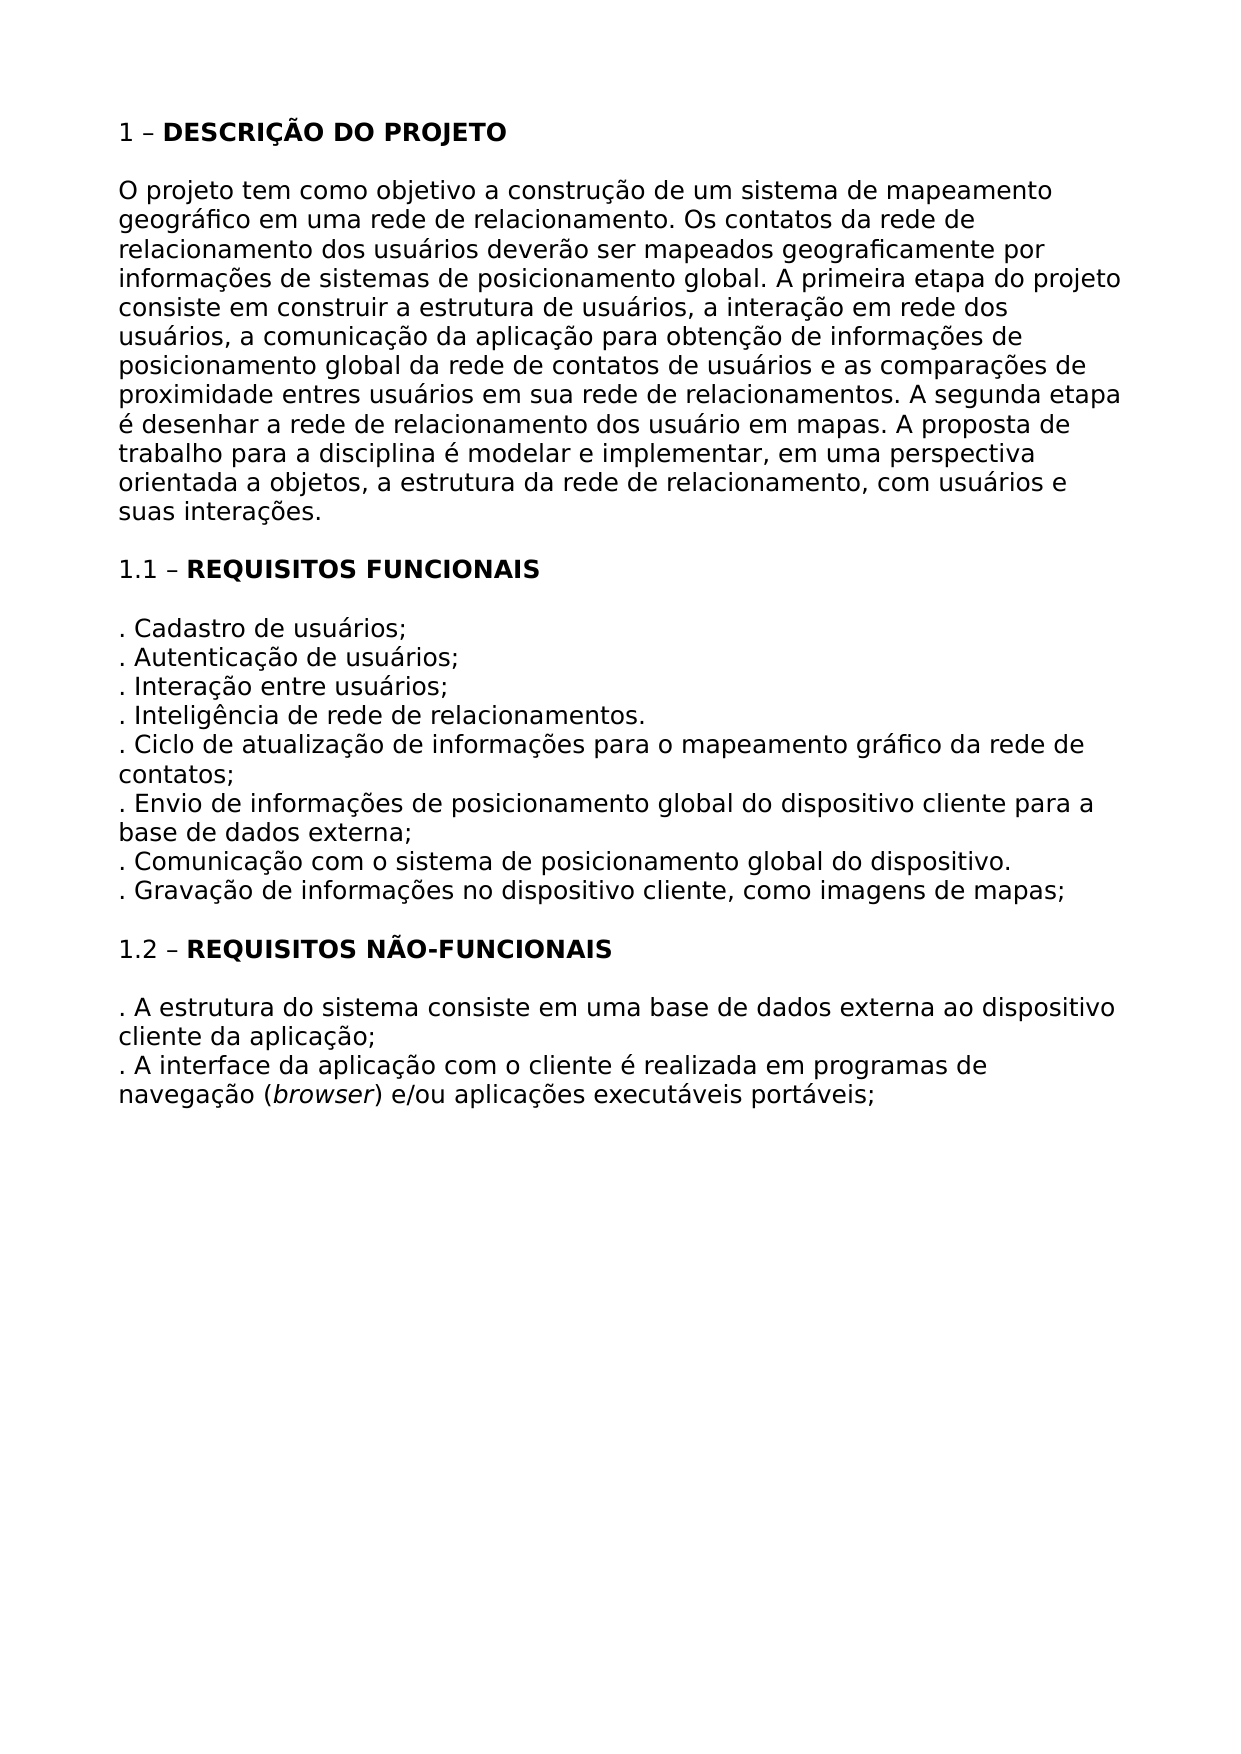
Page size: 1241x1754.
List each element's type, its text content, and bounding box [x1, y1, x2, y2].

text . A interface da aplicação com o cliente é realizada em programas de navegação (browser) e/ou aplicações executáveis portáveis; [118, 1051, 1122, 1110]
text 1 – DESCRIÇÃO DO PROJETO [118, 118, 1122, 147]
text 1.2 – REQUISITOS NÃO-FUNCIONAIS [118, 935, 1122, 964]
text . Inteligência de rede de relacionamentos. [118, 701, 1122, 731]
text . Envio de informações de posicionamento global do dispositivo cliente para a base de dados externa; [118, 789, 1122, 847]
text O projeto tem como objetivo a construção de um sistema de mapeamento geográfico em uma rede de relacionamento. Os contatos da rede de relacionamento dos usuários deverão ser mapeados geograficamente por informações de sistemas de posicionamento global. A primeira etapa do projeto consiste em construir a estrutura de usuários, a interação em rede dos usuários, a comunicação da aplicação para obtenção de informações de posicionamento global da rede de contatos de usuários e as comparações de proximidade entres usuários em sua rede de relacionamentos. A segunda etapa é desenhar a rede de relacionamento dos usuário em mapas. A proposta de trabalho para a disciplina é modelar e implementar, em uma perspectiva orientada a objetos, a estrutura da rede de relacionamento, com usuários e suas interações. [118, 176, 1122, 526]
text . Interação entre usuários; [118, 672, 1122, 701]
text 1.1 – REQUISITOS FUNCIONAIS [118, 556, 1122, 585]
text . Comunicação com o sistema de posicionamento global do dispositivo. [118, 847, 1122, 876]
text . A estrutura do sistema consiste em uma base de dados externa ao dispositivo cliente da aplicação; [118, 993, 1122, 1051]
text . Ciclo de atualização de informações para o mapeamento gráfico da rede de contatos; [118, 731, 1122, 789]
text . Autenticação de usuários; [118, 643, 1122, 672]
text . Cadastro de usuários; [118, 614, 1122, 643]
text . Gravação de informações no dispositivo cliente, como imagens de mapas; [118, 876, 1122, 906]
